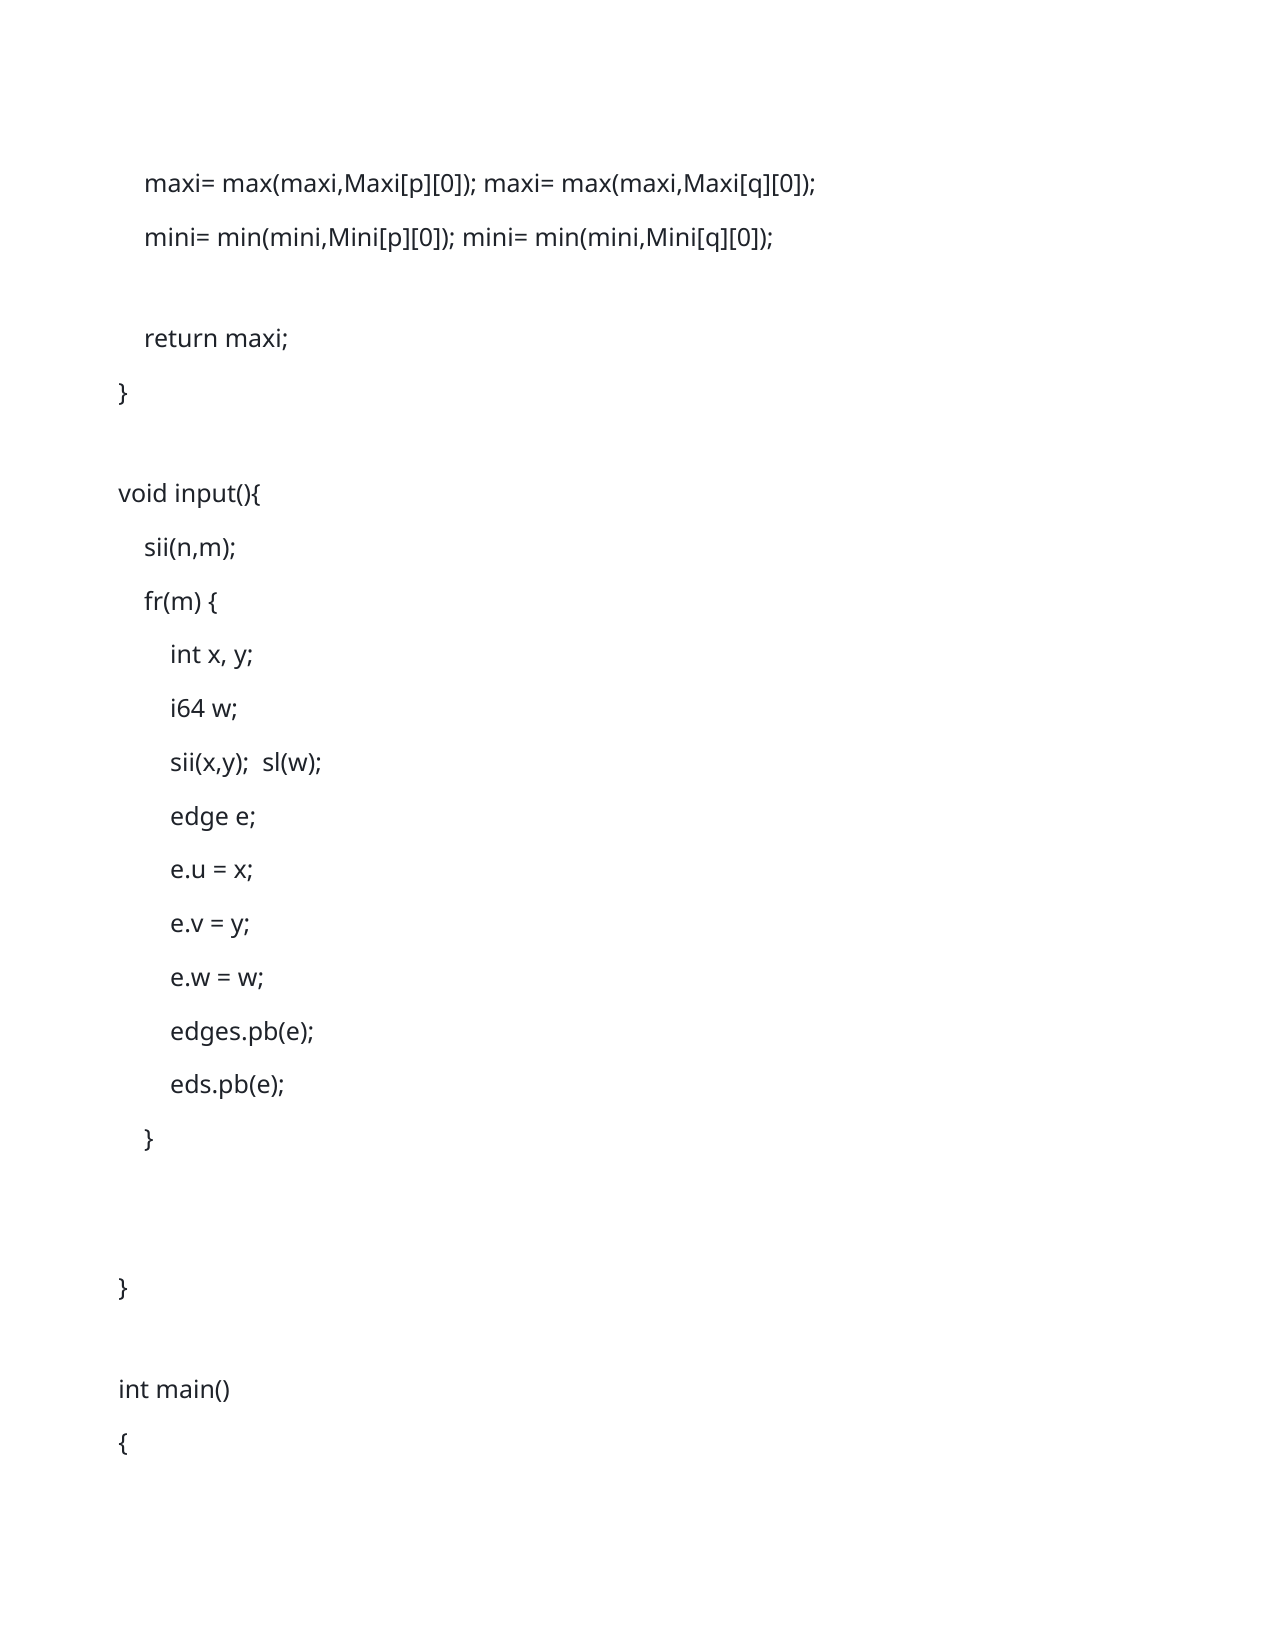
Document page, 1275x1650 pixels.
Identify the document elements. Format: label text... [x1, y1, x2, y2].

text mini= min(mini,Mini[p][0]); mini= min(mini,Mini[q][0]); [118, 219, 1157, 253]
text int x, y; [118, 637, 1157, 671]
text sii(x,y); sl(w); [118, 745, 1157, 779]
text edges.pb(e); [118, 1013, 1157, 1047]
text void input(){ [118, 476, 1157, 510]
text eds.pb(e); [118, 1067, 1157, 1101]
text } [118, 1270, 1157, 1304]
text int main() [118, 1371, 1157, 1405]
text maxi= max(maxi,Maxi[p][0]); maxi= max(maxi,Maxi[q][0]); [118, 166, 1157, 200]
text return maxi; [118, 321, 1157, 355]
text i64 w; [118, 691, 1157, 725]
text e.v = y; [118, 906, 1157, 940]
text edge e; [118, 798, 1157, 832]
text e.w = w; [118, 960, 1157, 994]
text fr(m) { [118, 583, 1157, 617]
text } [118, 1121, 1157, 1155]
text } [118, 374, 1157, 409]
text e.u = x; [118, 852, 1157, 886]
text { [118, 1425, 1157, 1459]
text sii(n,m); [118, 530, 1157, 564]
